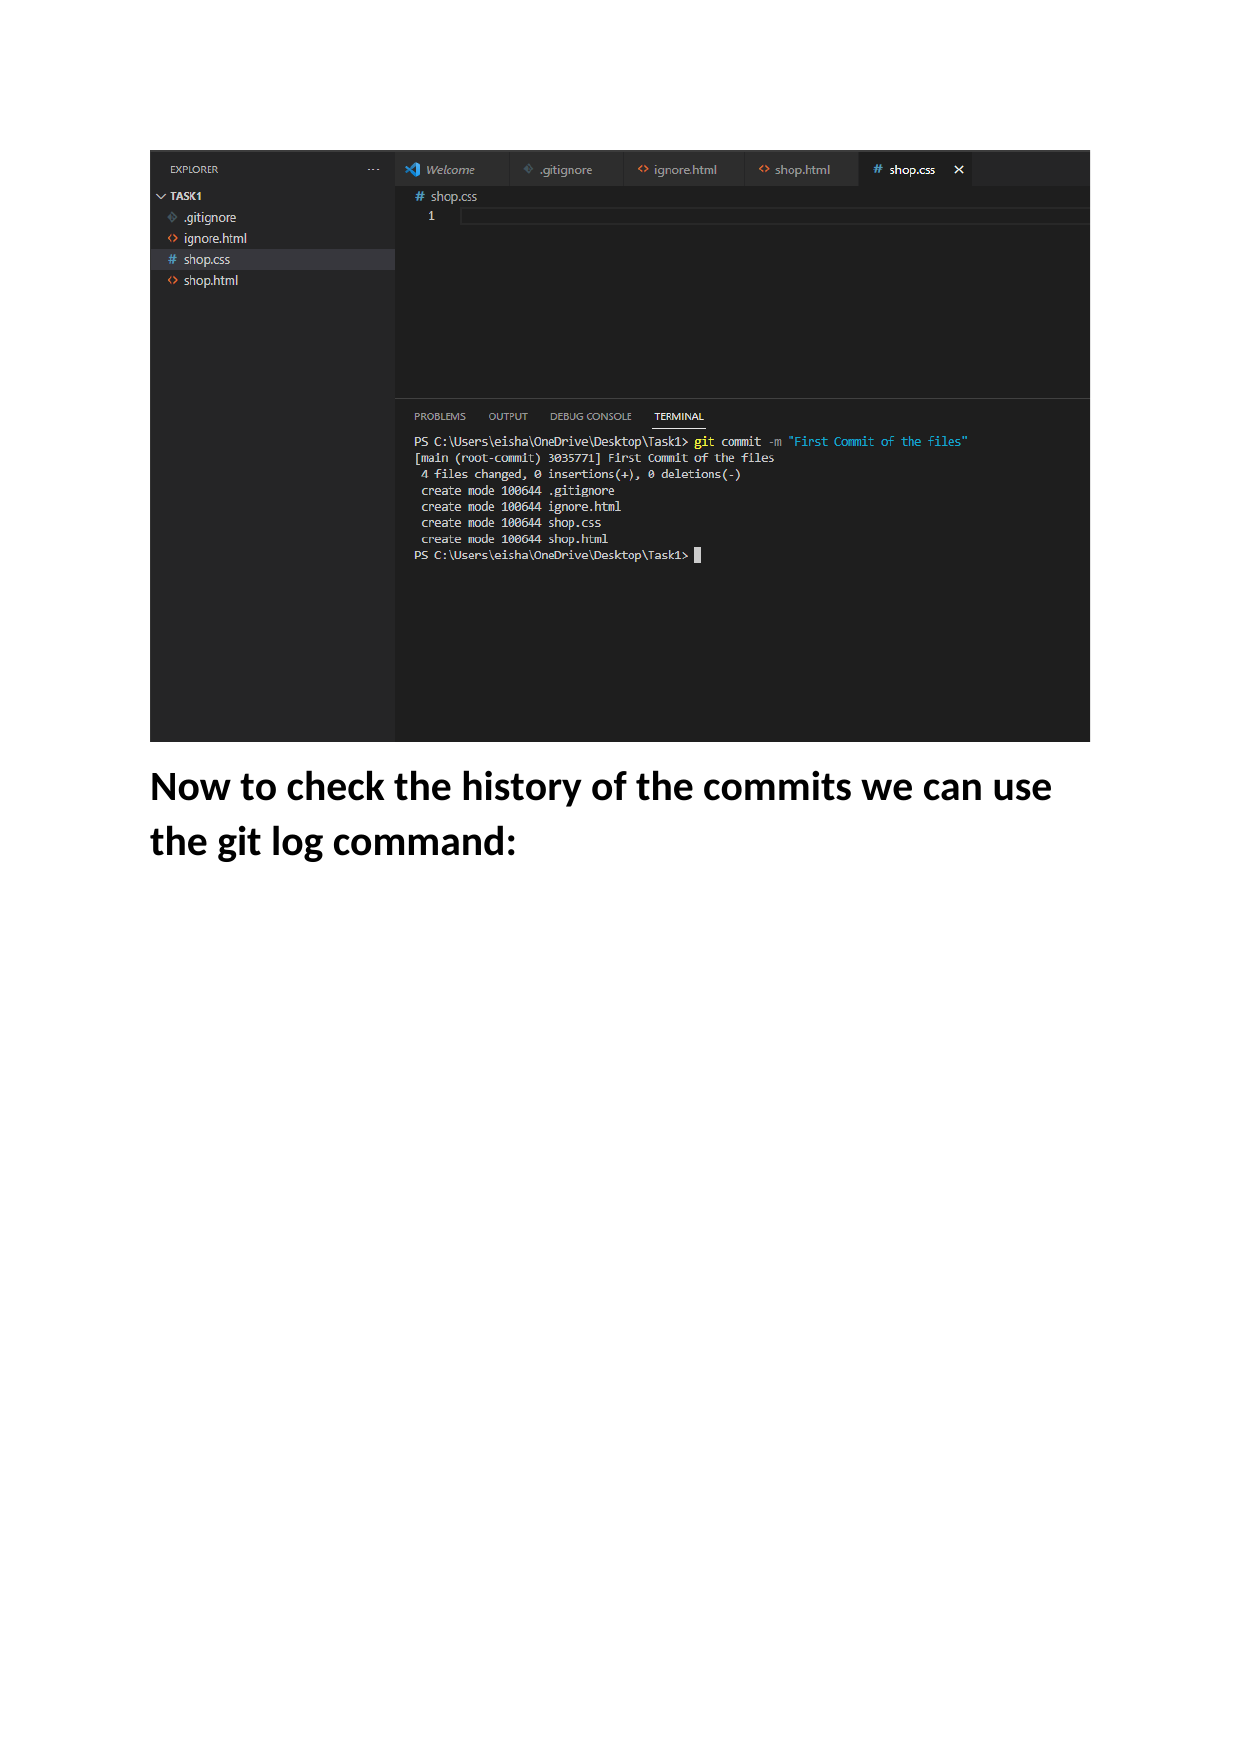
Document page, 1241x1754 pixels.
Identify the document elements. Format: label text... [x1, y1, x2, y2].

text Now to check the history of the commits we can use the git log command: [150, 760, 1090, 866]
